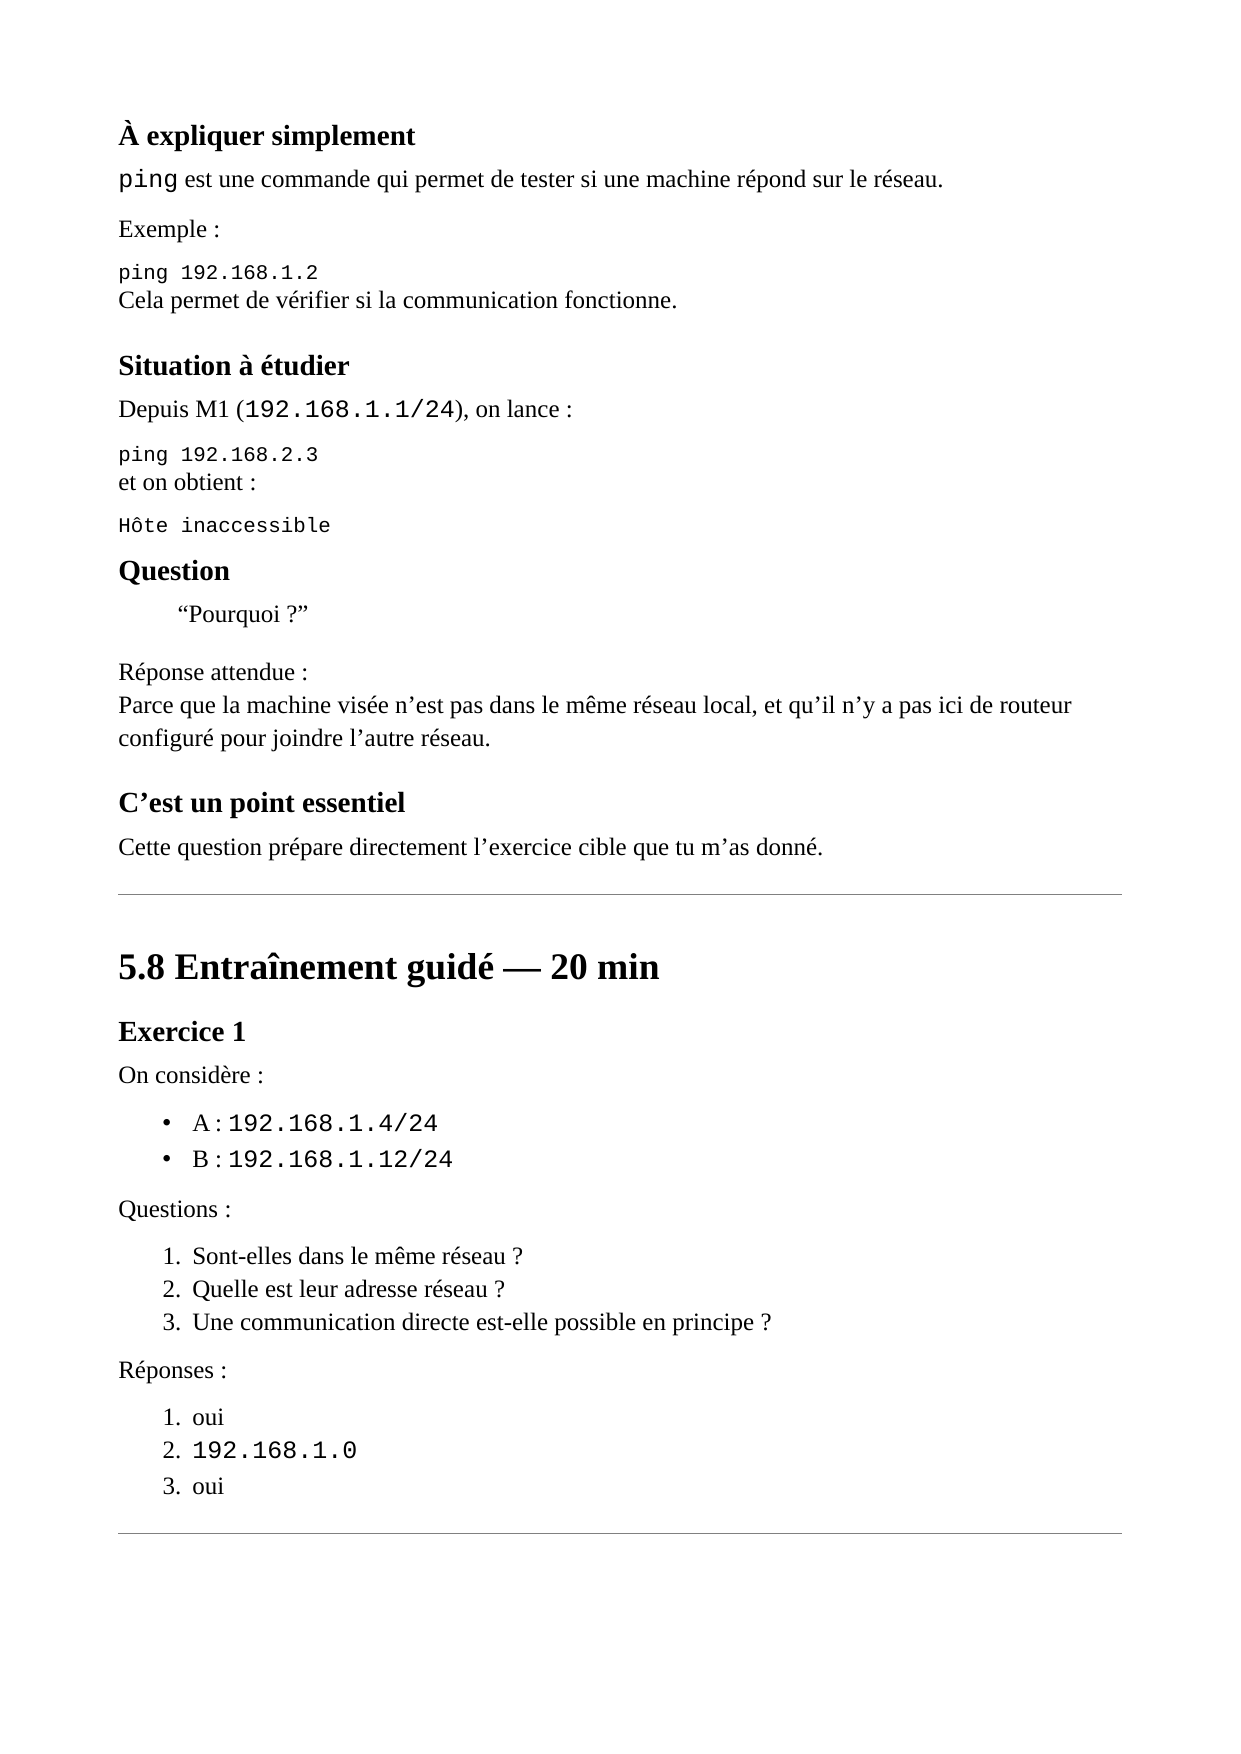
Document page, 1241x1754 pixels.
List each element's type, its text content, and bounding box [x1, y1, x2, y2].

list A : 192.168.1.4/24 [162, 1108, 1122, 1139]
text et on obtient : [118, 467, 1122, 496]
subtitle Question [118, 553, 1122, 587]
text Réponses : [118, 1355, 1122, 1384]
list Sont-elles dans le même réseau ? [162, 1241, 1122, 1270]
list oui [162, 1402, 1122, 1431]
text Exemple : [118, 214, 1122, 243]
subtitle C’est un point essentiel [118, 786, 1122, 819]
subtitle Situation à étudier [118, 348, 1122, 381]
list B : 192.168.1.12/24 [162, 1144, 1122, 1174]
text Questions : [118, 1194, 1122, 1222]
list oui [162, 1471, 1122, 1500]
subtitle 5.8 Entraînement guidé — 20 min [118, 944, 1122, 987]
subtitle À expliquer simplement [118, 118, 1122, 152]
text ping 192.168.2.3 [118, 444, 1122, 467]
text Cette question prépare directement l’exercice cible que tu m’as donné. [118, 832, 1122, 860]
text Réponse attendue : Parce que la machine visée n’est pas dans le même réseau local, et qu’il n’y a pas ici de routeur configuré pour joindre l’autre réseau. [118, 657, 1122, 752]
text Depuis M1 (192.168.1.1/24), on lance : [118, 394, 1122, 424]
subtitle Exercice 1 [118, 1014, 1122, 1048]
text ping 192.168.1.2 [118, 262, 1122, 285]
list 192.168.1.0 [162, 1436, 1122, 1466]
text “Pourquoi ?” [177, 599, 1063, 628]
text Cela permet de vérifier si la communication fonctionne. [118, 285, 1122, 314]
text On considère : [118, 1061, 1122, 1089]
list Quelle est leur adresse réseau ? [162, 1274, 1122, 1303]
text Hôte inaccessible [118, 515, 1122, 538]
text ping est une commande qui permet de tester si une machine répond sur le réseau. [118, 164, 1122, 195]
list Une communication directe est-elle possible en principe ? [162, 1307, 1122, 1336]
